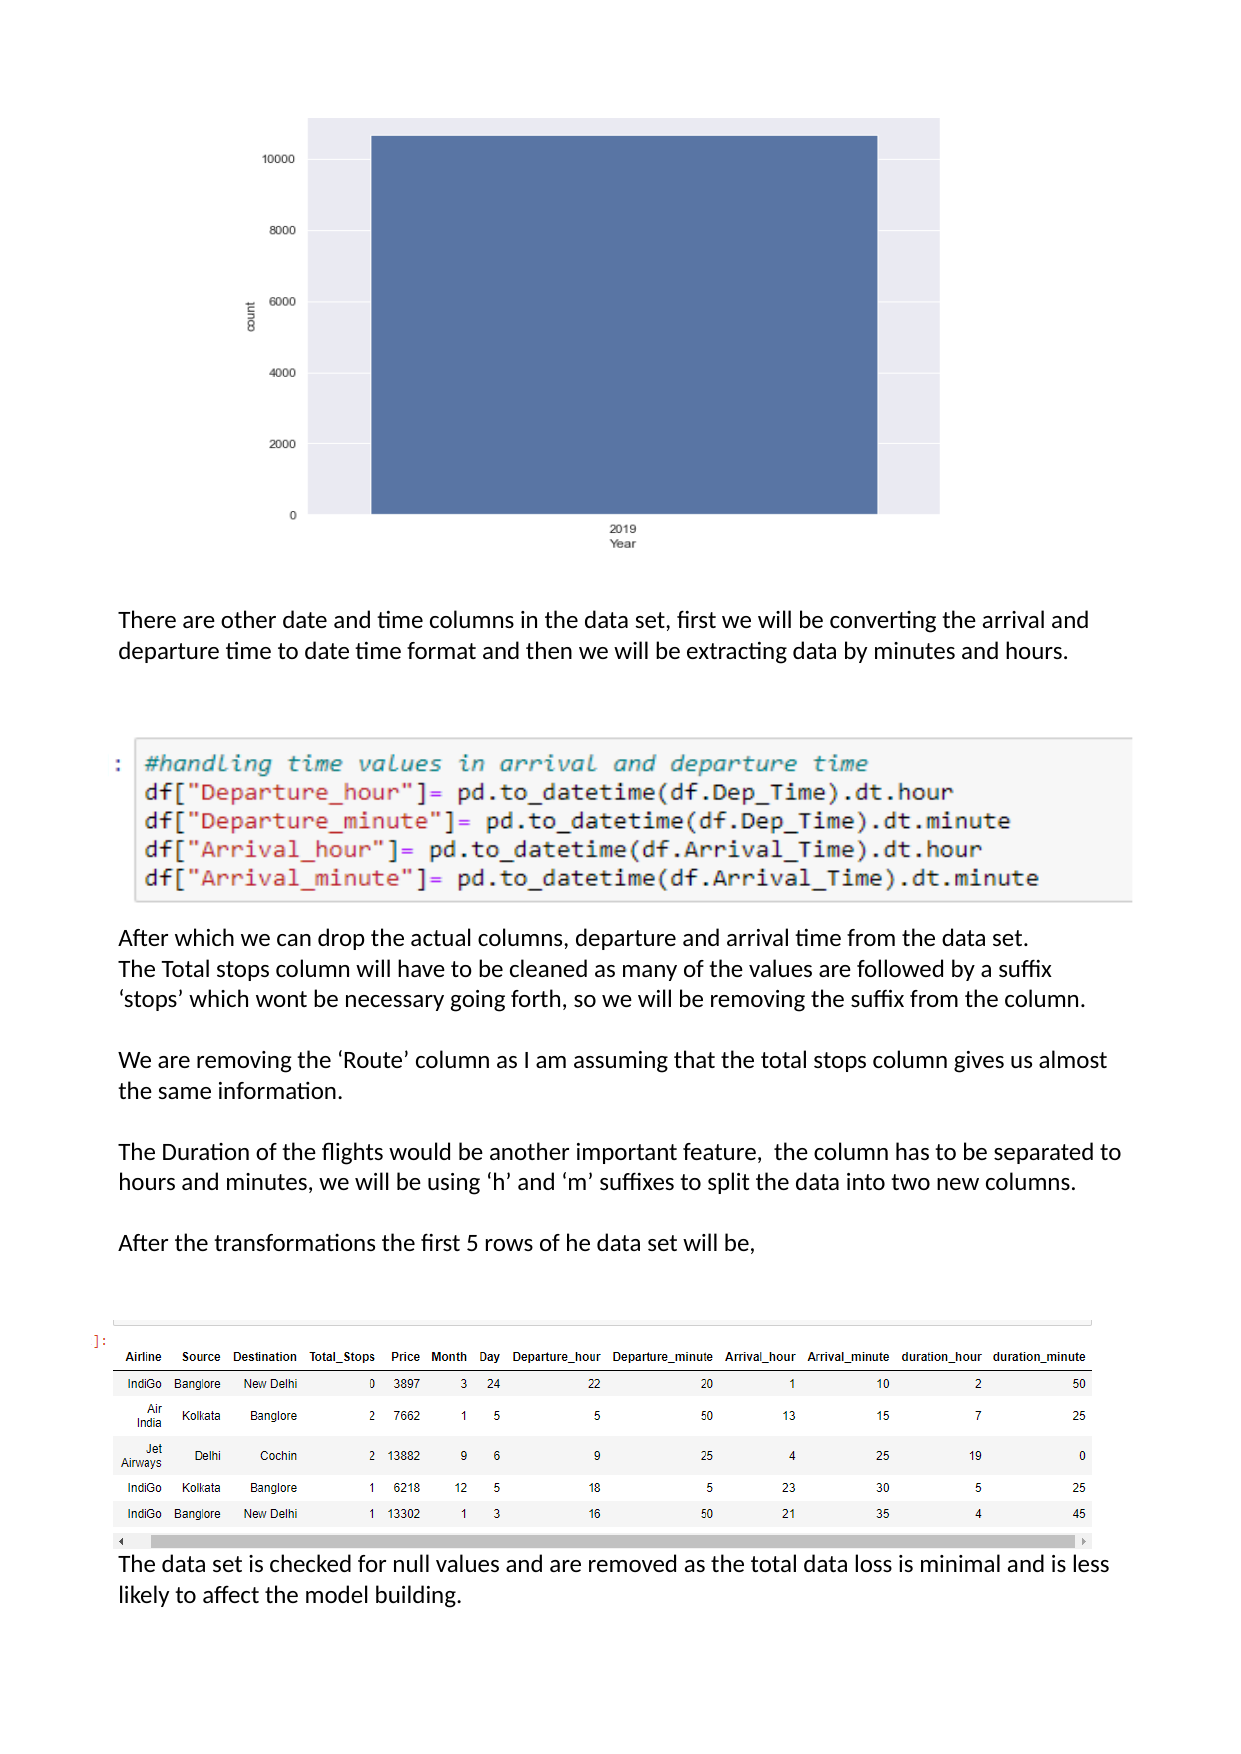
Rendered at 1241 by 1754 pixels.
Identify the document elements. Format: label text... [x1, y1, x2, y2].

picture [91, 1320, 1096, 1549]
text The Duration of the flights would be another important feature, the column has to be separated to hours and minutes, we will be using ‘h’ and ‘m’ suffixes to split the data into two new columns. [118, 1136, 1122, 1197]
text After the transformations the first 5 rows of he data set will be, [118, 1227, 1122, 1258]
text The data set is checked for null values and are removed as the total data loss is minimal and is less likely to affect the model building. [118, 1319, 1122, 1610]
picture [233, 118, 1008, 554]
picture [107, 726, 1133, 923]
text There are other date and time columns in the data set, first we will be converting the arrival and departure time to date time format and then we will be extracting data by minutes and hours. [118, 605, 1122, 666]
text After which we can drop the actual columns, departure and arrival time from the data set. [118, 923, 1122, 953]
text We are removing the ‘Route’ column as I am assuming that the total stops column gives us almost the same information. [118, 1044, 1122, 1105]
text The Total stops column will have to be cleaned as many of the values are followed by a suffix ‘stops’ which wont be necessary going forth, so we will be removing the suffix from the column. [118, 953, 1122, 1014]
